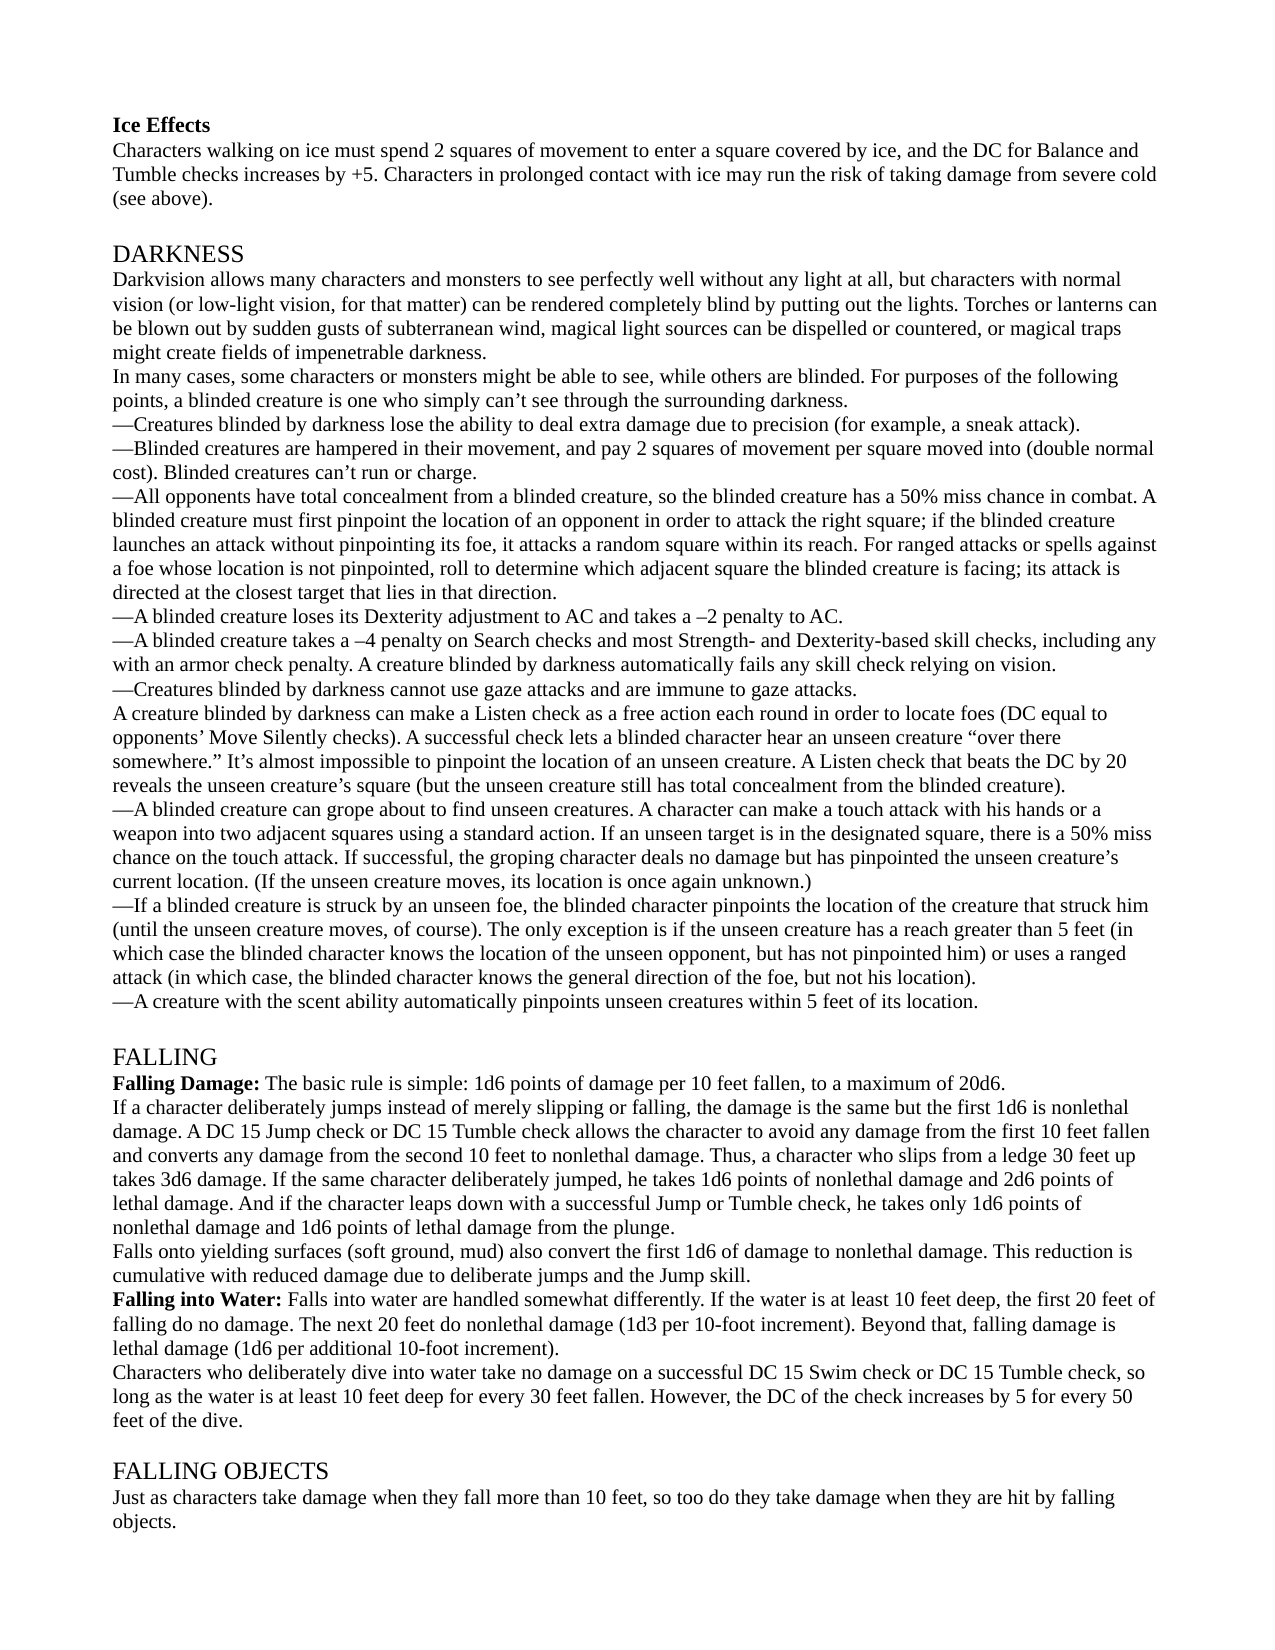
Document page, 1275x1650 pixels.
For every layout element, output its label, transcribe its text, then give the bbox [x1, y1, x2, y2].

text DARKNESS [112, 239, 1162, 267]
text FALLING [112, 1042, 1162, 1071]
text —All opponents have total concealment from a blinded creature, so the blinded creature has a 50% miss chance in combat. A blinded creature must first pinpoint the location of an opponent in order to attack the right square; if the blinded creature launches an attack without pinpointing its foe, it attacks a random square within its reach. For ranged attacks or spells against a foe whose location is not pinpointed, roll to determine which adjacent square the blinded creature is facing; its attack is directed at the closest target that lies in that direction. [112, 484, 1162, 604]
text In many cases, some characters or monsters might be able to see, while others are blinded. For purposes of the following points, a blinded creature is one who simply can’t see through the surrounding darkness. [112, 364, 1162, 412]
text Darkvision allows many characters and monsters to see perfectly well without any light at all, but characters with normal vision (or low-light vision, for that matter) can be rendered completely blind by putting out the lights. Torches or lanterns can be blown out by sudden gusts of subterranean wind, magical light sources can be dispelled or countered, or magical traps might create fields of impenetrable darkness. [112, 267, 1162, 364]
text Characters who deliberately dive into water take no damage on a successful DC 15 Swim check or DC 15 Tumble check, so long as the water is at least 10 feet deep for every 30 feet fallen. However, the DC of the check increases by 5 for every 50 feet of the dive. [112, 1359, 1162, 1432]
text Just as characters take damage when they fall more than 10 feet, so too do they take damage when they are hit by falling objects. [112, 1484, 1162, 1533]
text —Creatures blinded by darkness lose the ability to deal extra damage due to precision (for example, a sneak attack). [112, 412, 1162, 436]
text —A blinded creature takes a –4 penalty on Search checks and most Strength- and Dexterity-based skill checks, including any with an armor check penalty. A creature blinded by darkness automatically fails any skill check relying on vision. [112, 628, 1162, 676]
text FALLING OBJECTS [112, 1456, 1162, 1484]
text —A creature with the scent ability automatically pinpoints unseen creatures within 5 feet of its location. [112, 989, 1162, 1013]
text A creature blinded by darkness can make a Listen check as a free action each round in order to locate foes (DC equal to opponents’ Move Silently checks). A successful check lets a blinded character hear an unseen creature “over there somewhere.” It’s almost impossible to pinpoint the location of an unseen creature. A Listen check that beats the DC by 20 reveals the unseen creature’s square (but the unseen creature still has total concealment from the blinded creature). [112, 701, 1162, 797]
text Characters walking on ice must spend 2 squares of movement to enter a square covered by ice, and the DC for Balance and Tumble checks increases by +5. Characters in prolonged contact with ice may run the risk of taking damage from severe cold (see above). [112, 138, 1162, 210]
text Falling into Water: Falls into water are handled somewhat differently. If the water is at least 10 feet deep, the first 20 feet of falling do no damage. The next 20 feet do nonlethal damage (1d3 per 10-foot increment). Beyond that, falling damage is lethal damage (1d6 per additional 10-foot increment). [112, 1287, 1162, 1359]
text —Creatures blinded by darkness cannot use gaze attacks and are immune to gaze attacks. [112, 676, 1162, 701]
text Falling Damage: The basic rule is simple: 1d6 points of damage per 10 feet fallen, to a maximum of 20d6. [112, 1071, 1162, 1095]
subtitle Ice Effects [112, 112, 1162, 138]
text —Blinded creatures are hampered in their movement, and pay 2 squares of movement per square moved into (double normal cost). Blinded creatures can’t run or charge. [112, 436, 1162, 484]
text —A blinded creature loses its Dexterity adjustment to AC and takes a –2 penalty to AC. [112, 604, 1162, 628]
text If a character deliberately jumps instead of merely slipping or falling, the damage is the same but the first 1d6 is nonlethal damage. A DC 15 Jump check or DC 15 Tumble check allows the character to avoid any damage from the first 10 feet fallen and converts any damage from the second 10 feet to nonlethal damage. Thus, a character who slips from a ledge 30 feet up takes 3d6 damage. If the same character deliberately jumped, he takes 1d6 points of nonlethal damage and 2d6 points of lethal damage. And if the character leaps down with a successful Jump or Tumble check, he takes only 1d6 points of nonlethal damage and 1d6 points of lethal damage from the plunge. [112, 1095, 1162, 1239]
text —If a blinded creature is struck by an unseen foe, the blinded character pinpoints the location of the creature that struck him (until the unseen creature moves, of course). The only exception is if the unseen creature has a reach greater than 5 feet (in which case the blinded character knows the location of the unseen opponent, but has not pinpointed him) or uses a ranged attack (in which case, the blinded character knows the general direction of the foe, but not his location). [112, 893, 1162, 989]
text Falls onto yielding surfaces (soft ground, mud) also convert the first 1d6 of damage to nonlethal damage. This reduction is cumulative with reduced damage due to deliberate jumps and the Jump skill. [112, 1239, 1162, 1287]
text —A blinded creature can grope about to find unseen creatures. A character can make a touch attack with his hands or a weapon into two adjacent squares using a standard action. If an unseen target is in the designated square, there is a 50% miss chance on the touch attack. If successful, the groping character deals no damage but has pinpointed the unseen creature’s current location. (If the unseen creature moves, its location is once again unknown.) [112, 797, 1162, 893]
